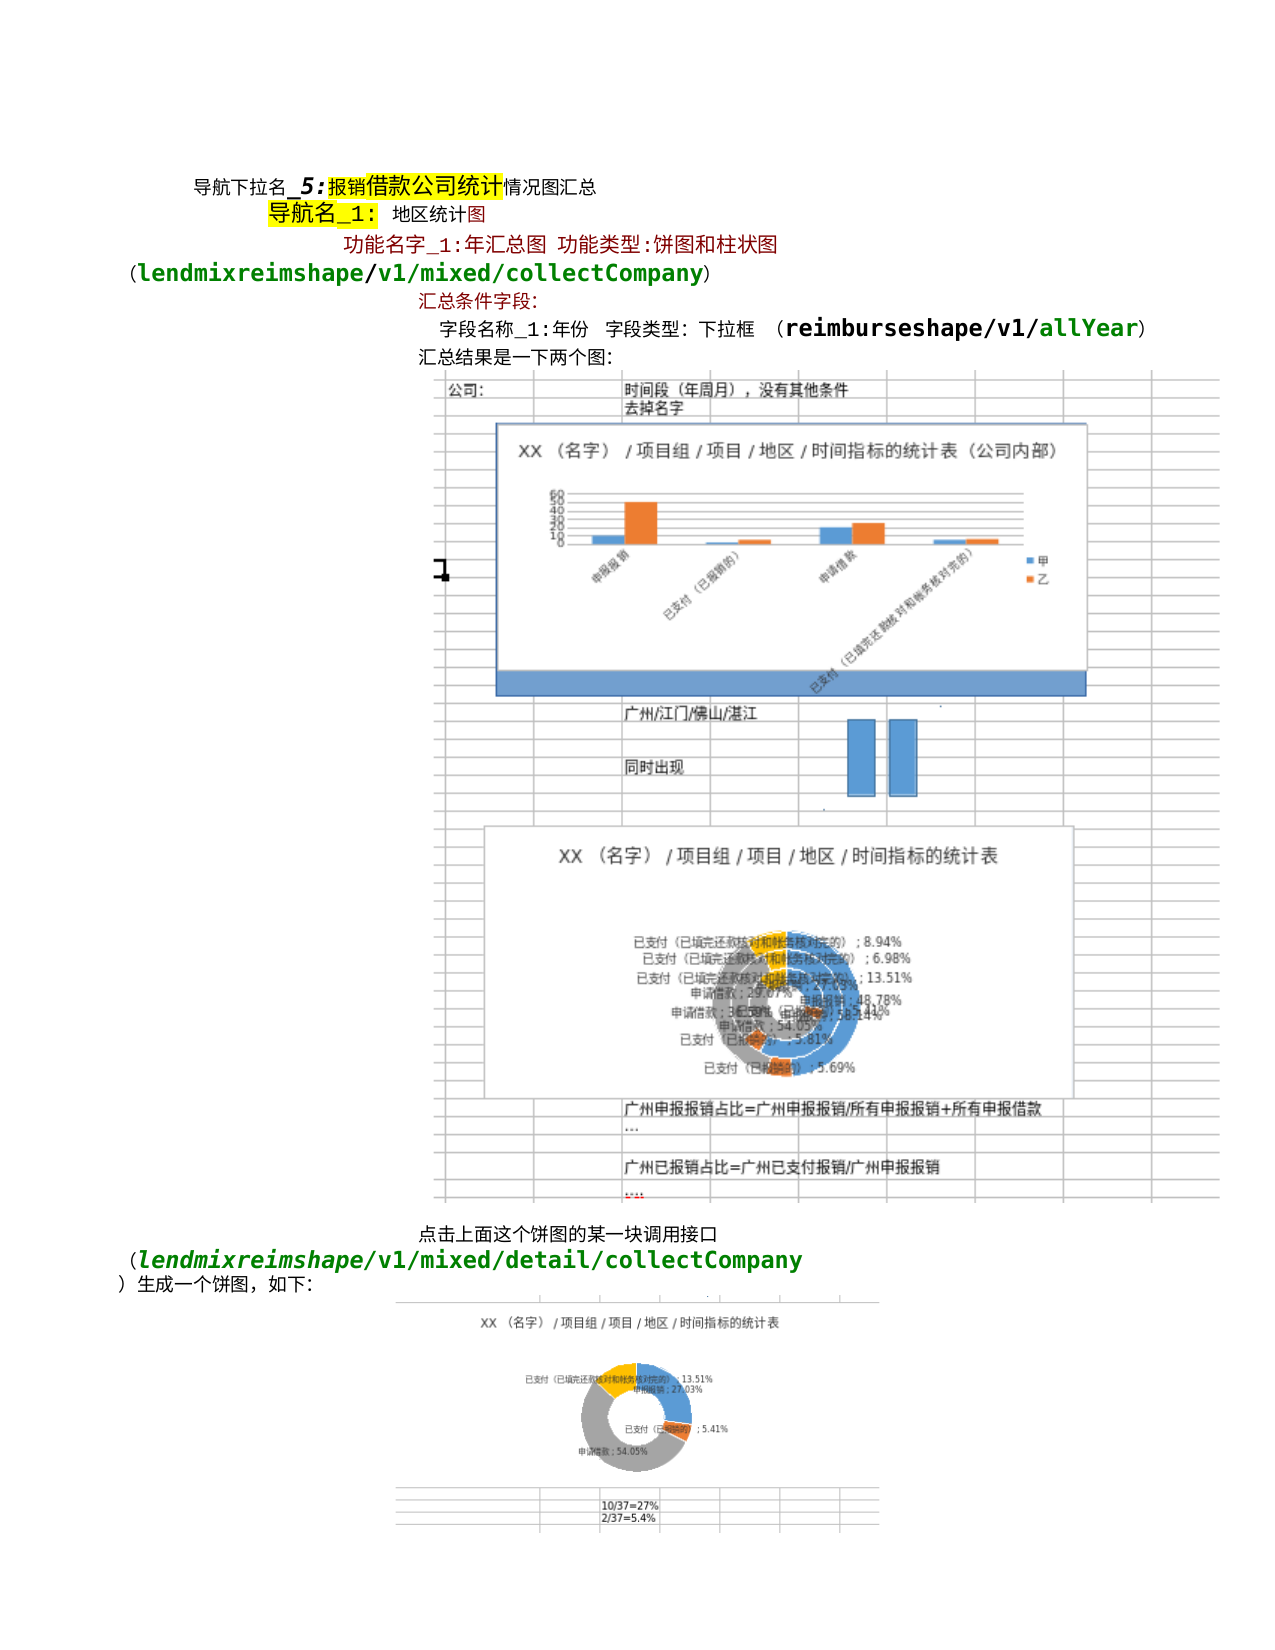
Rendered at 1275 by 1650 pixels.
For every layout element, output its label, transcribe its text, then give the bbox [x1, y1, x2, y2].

text 汇总结果是一下两个图： [118, 343, 1157, 370]
text 功能名字_1:年汇总图 功能类型:饼图和柱状图 （lendmixreimshape/v1/mixed/collectCompany） [118, 229, 1157, 286]
text 导航名_1: 地区统计图 [118, 200, 1157, 229]
text ）生成一个饼图，如下： [118, 1274, 1157, 1296]
text 点击上面这个饼图的某一块调用接口（lendmixreimshape/v1/mixed/detail/collectCompany [118, 1219, 1157, 1274]
text 汇总条件字段： [118, 286, 1157, 314]
picture [395, 1295, 880, 1533]
picture [433, 370, 1220, 1203]
text 导航下拉名_5:报销借款公司统计情况图汇总 [118, 173, 1157, 200]
text 字段名称_1:年份 字段类型：下拉框 （reimburseshape/v1/allYear） [118, 314, 1157, 343]
